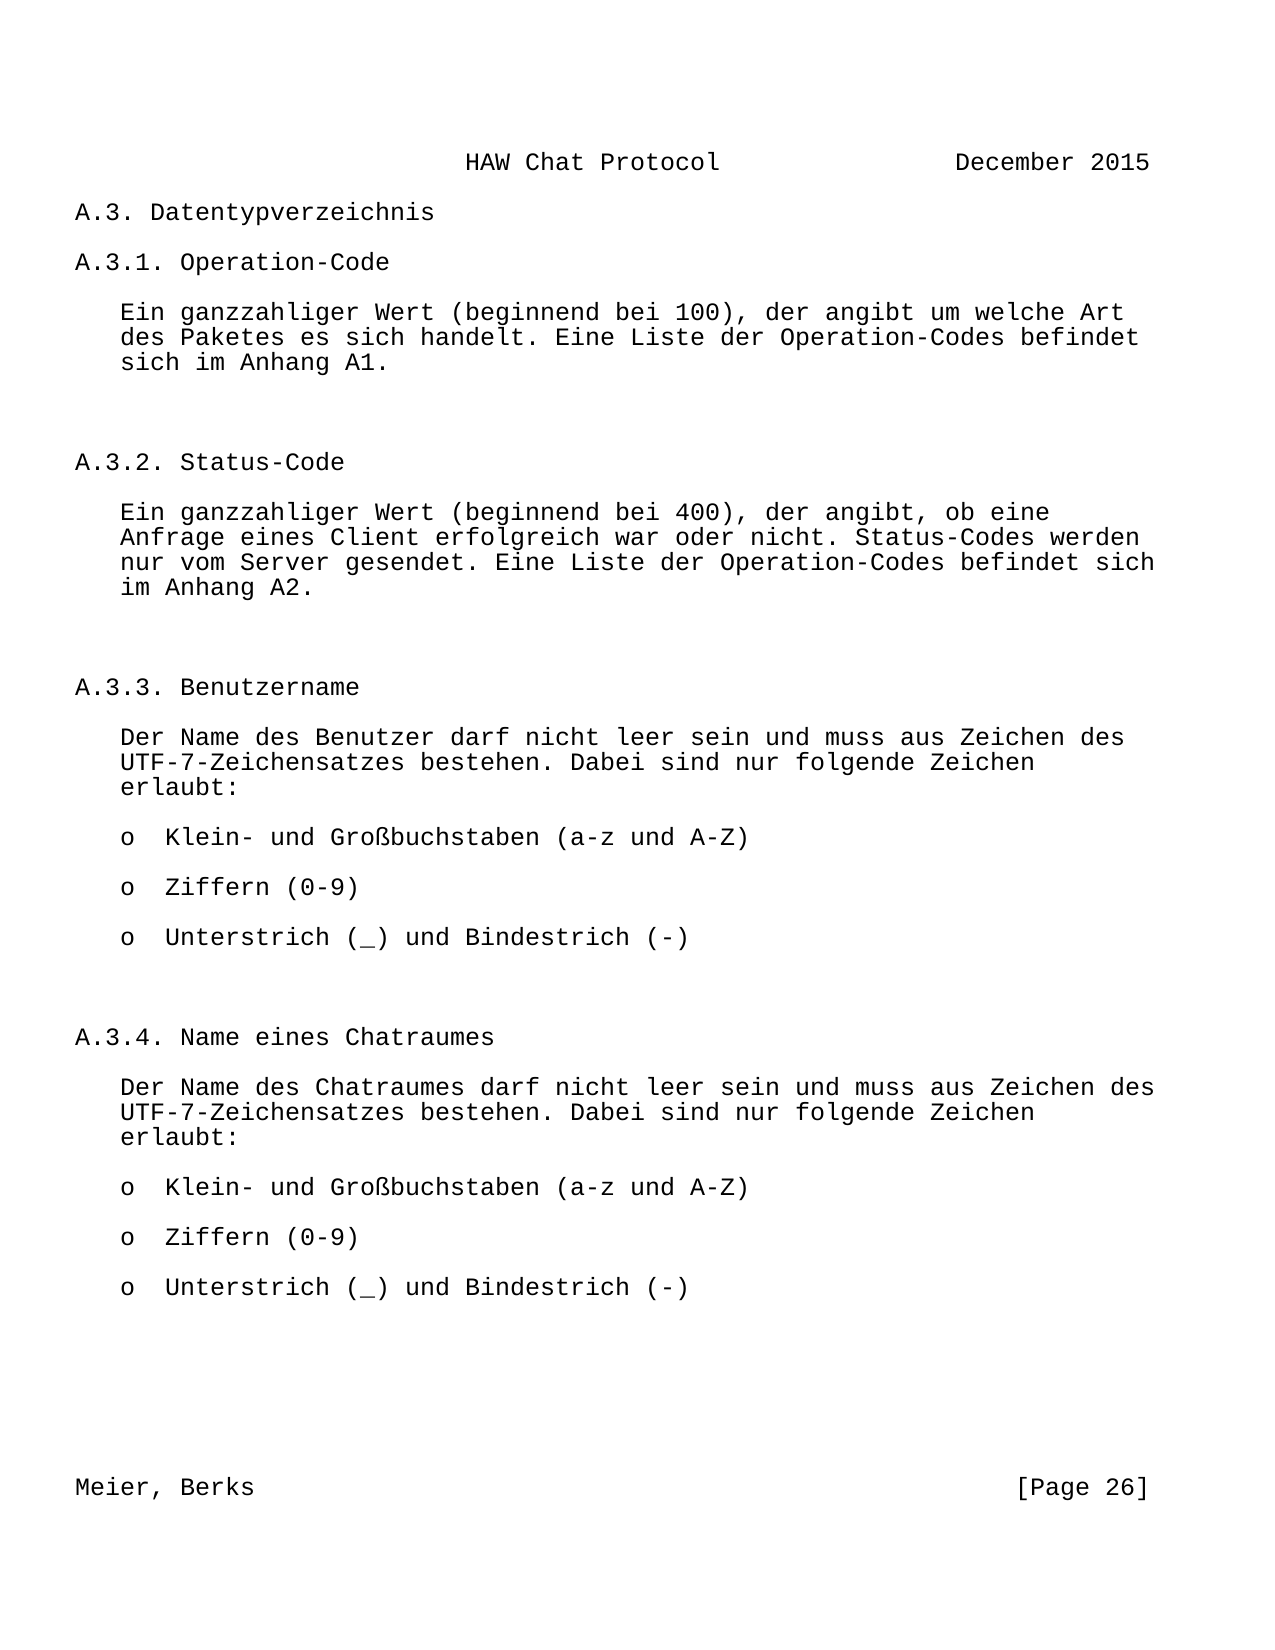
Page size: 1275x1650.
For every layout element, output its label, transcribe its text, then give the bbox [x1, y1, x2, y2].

subtitle Name eines Chatraumes [75, 1025, 1155, 1050]
text Der Name des Benutzer darf nicht leer sein und muss aus Zeichen des UTF-7-Zeichensatzes bestehen. Dabei sind nur folgende Zeichen erlaubt: [120, 725, 1155, 800]
subtitle Status-Code [75, 450, 1155, 475]
list Ziffern (0-9) [120, 1225, 1155, 1250]
list Klein- und Großbuchstaben (a-z und A-Z) [120, 825, 1155, 850]
subtitle Operation-Code [75, 250, 1155, 275]
list Klein- und Großbuchstaben (a-z und A-Z) [120, 1175, 1155, 1200]
list Unterstrich (_) und Bindestrich (-) [120, 1275, 1155, 1300]
text Ein ganzzahliger Wert (beginnend bei 100), der angibt um welche Art des Paketes es sich handelt. Eine Liste der Operation-Codes befindet sich im Anhang A1. [120, 300, 1155, 375]
list Unterstrich (_) und Bindestrich (-) [120, 925, 1155, 950]
text Ein ganzzahliger Wert (beginnend bei 400), der angibt, ob eine Anfrage eines Client erfolgreich war oder nicht. Status-Codes werden nur vom Server gesendet. Eine Liste der Operation-Codes befindet sich im Anhang A2. [120, 500, 1155, 600]
subtitle Benutzername [75, 675, 1155, 700]
subtitle Datentypverzeichnis [75, 200, 1155, 225]
text Der Name des Chatraumes darf nicht leer sein und muss aus Zeichen des UTF-7-Zeichensatzes bestehen. Dabei sind nur folgende Zeichen erlaubt: [120, 1075, 1155, 1150]
list Ziffern (0-9) [120, 875, 1155, 900]
